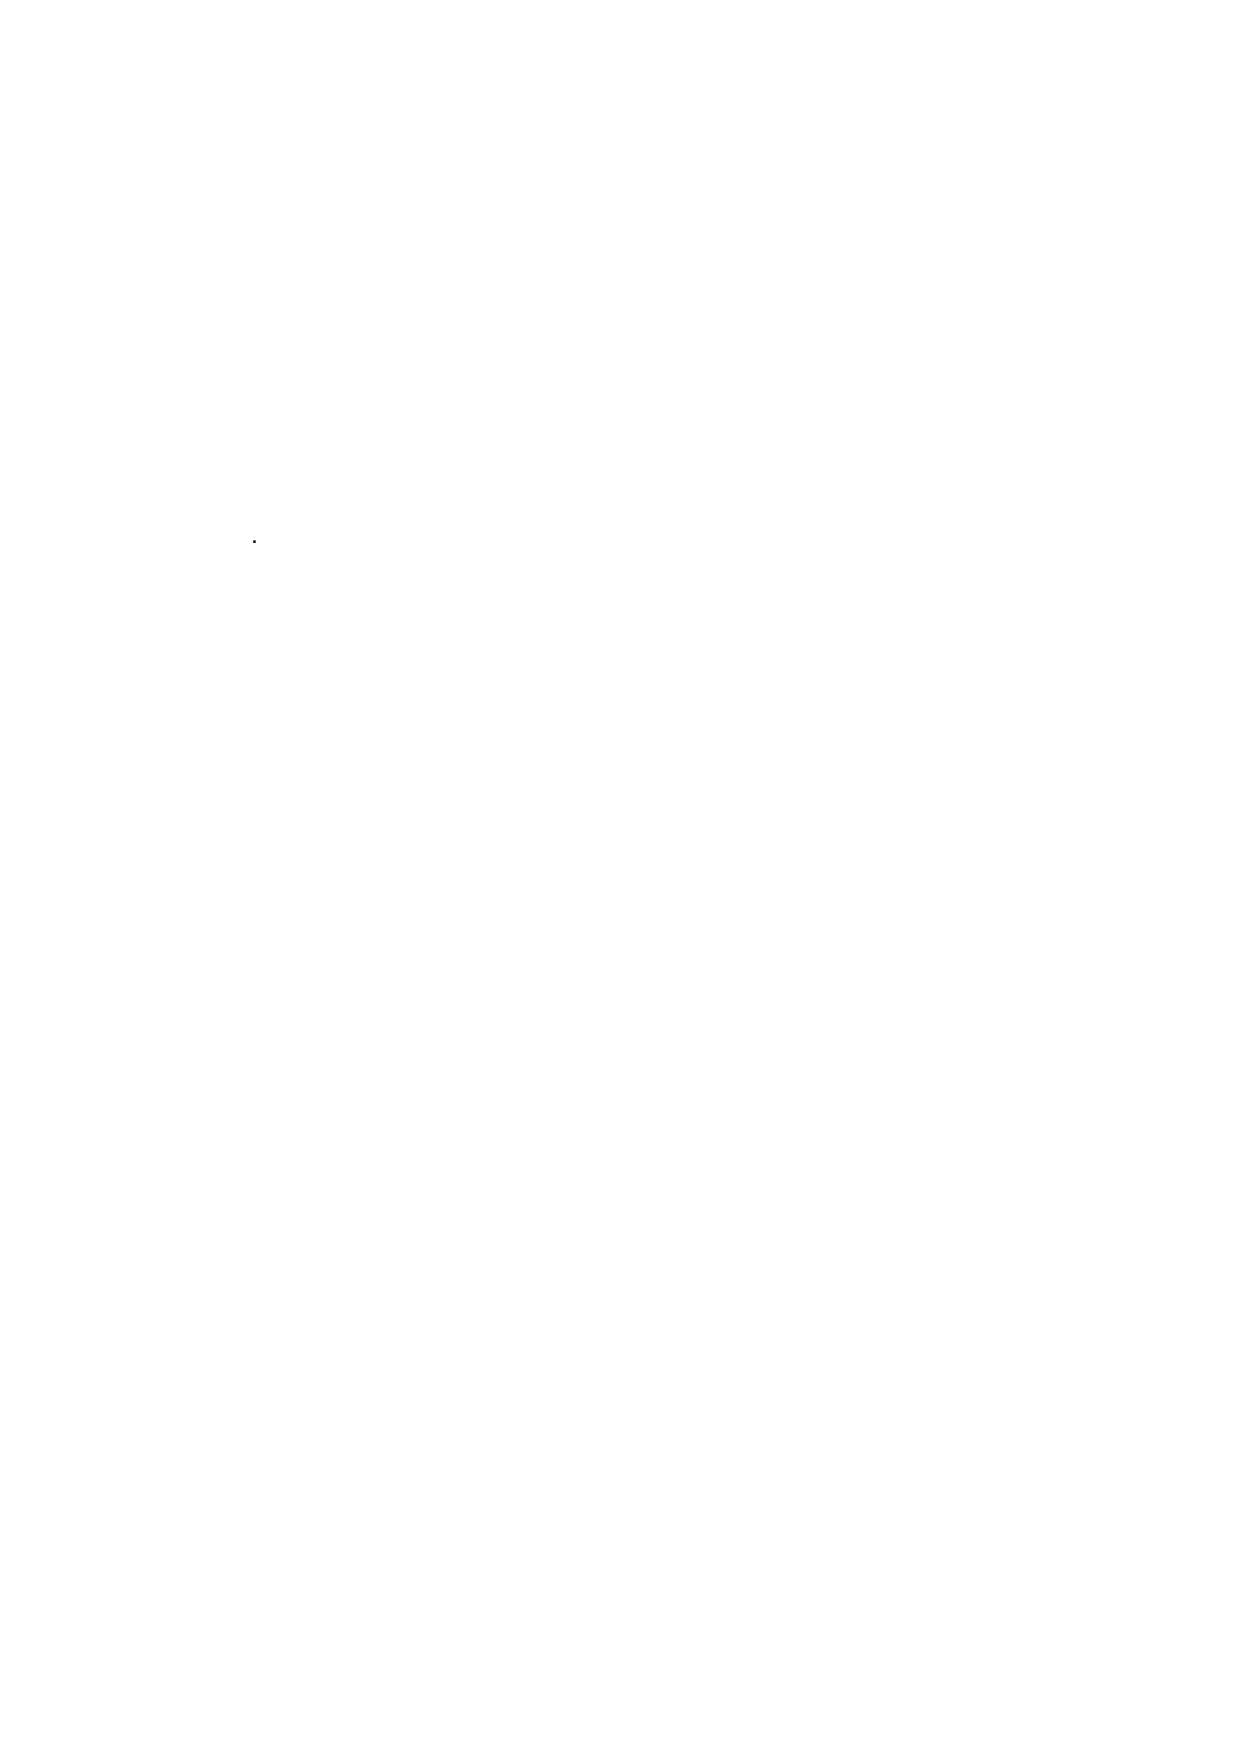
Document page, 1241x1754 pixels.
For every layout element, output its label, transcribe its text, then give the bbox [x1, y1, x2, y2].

text . [177, 520, 1122, 549]
